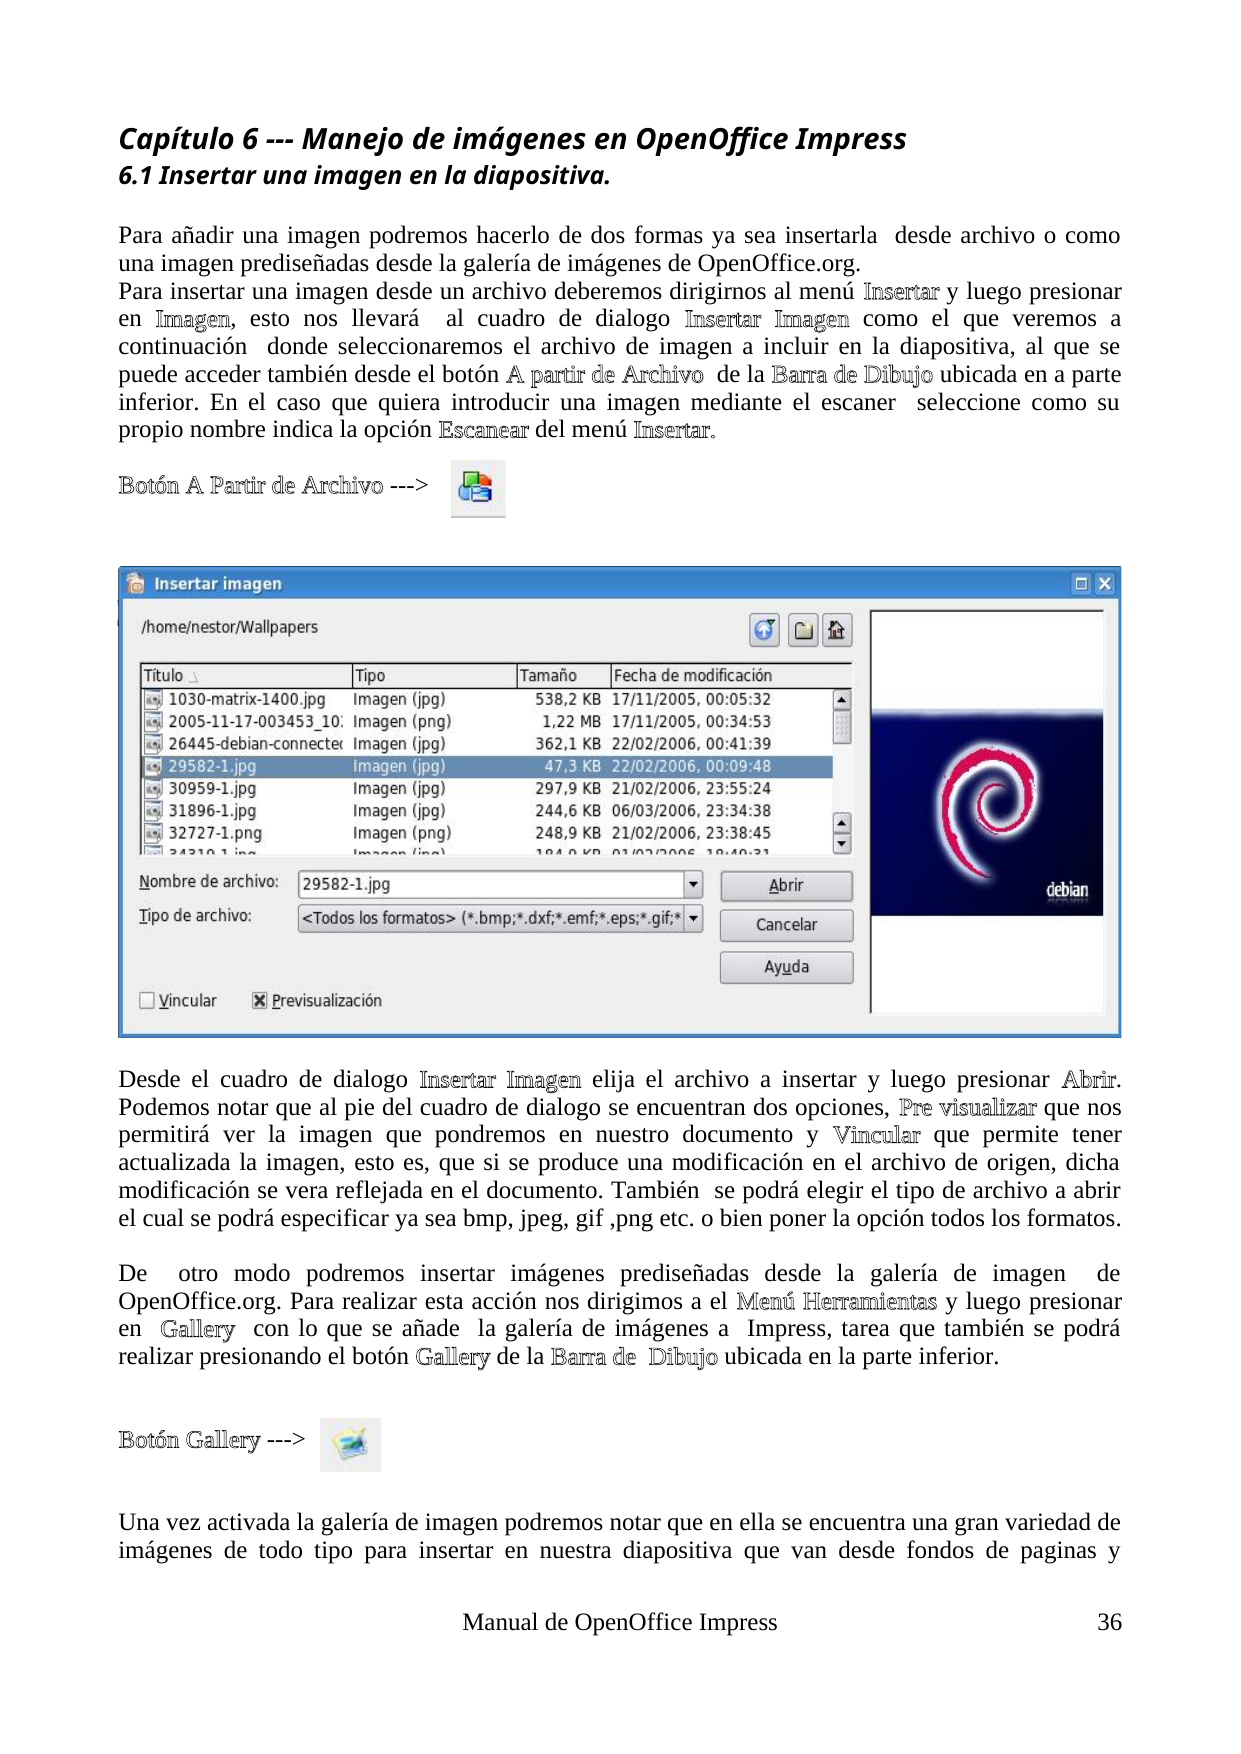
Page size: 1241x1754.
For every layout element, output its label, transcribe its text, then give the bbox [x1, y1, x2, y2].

text [382, 1425, 1122, 1453]
text Una vez activada la galería de imagen podremos notar que en ella se encuentra una gran variedad de imágenes de todo tipo para insertar en nuestra diapositiva que van desde fondos de paginas y [118, 1508, 1122, 1564]
picture [451, 459, 506, 518]
text Botón A Partir de Archivo ---> [118, 471, 451, 498]
text Botón Gallery ---> [118, 1425, 320, 1453]
picture [320, 1418, 382, 1472]
text Desde el cuadro de dialogo Insertar Imagen elija el archivo a insertar y luego presionar Abrir. Podemos notar que al pie del cuadro de dialogo se encuentran dos opciones, Pre visualizar que nos permitirá ver la imagen que pondremos en nuestro documento y Vincular que permite tener actualizada la imagen, esto es, que si se produce una modificación en el archivo de origen, dicha modificación se vera reflejada en el documento. También se podrá elegir el tipo de archivo a abrir el cual se podrá especificar ya sea bmp, jpeg, gif ,png etc. o bien poner la opción todos los formatos. [118, 1065, 1122, 1231]
text Para insertar una imagen desde un archivo deberemos dirigirnos al menú Insertar y luego presionar en Imagen, esto nos llevará al cuadro de dialogo Insertar Imagen como el que veremos a continuación donde seleccionaremos el archivo de imagen a incluir en la diapositiva, al que se puede acceder también desde el botón A partir de Archivo de la Barra de Dibujo ubicada en a parte inferior. En el caso que quiera introducir una imagen mediante el escaner seleccione como su propio nombre indica la opción Escanear del menú Insertar. [118, 277, 1122, 443]
text [506, 471, 1122, 498]
picture [117, 566, 1122, 1038]
text Para añadir una imagen podremos hacerlo de dos formas ya sea insertarla desde archivo o como una imagen prediseñadas desde la galería de imágenes de OpenOffice.org. [118, 221, 1122, 277]
text 6.1 Insertar una imagen en la diapositiva. [118, 158, 1122, 192]
text De otro modo podremos insertar imágenes prediseñadas desde la galería de imagen de OpenOffice.org. Para realizar esta acción nos dirigimos a el Menú Herramientas y luego presionar en Gallery con lo que se añade la galería de imágenes a Impress, tarea que también se podrá realizar presionando el botón Gallery de la Barra de Dibujo ubicada en la parte inferior. [118, 1259, 1122, 1370]
text Capítulo 6 --- Manejo de imágenes en OpenOffice Impress [118, 118, 1122, 158]
